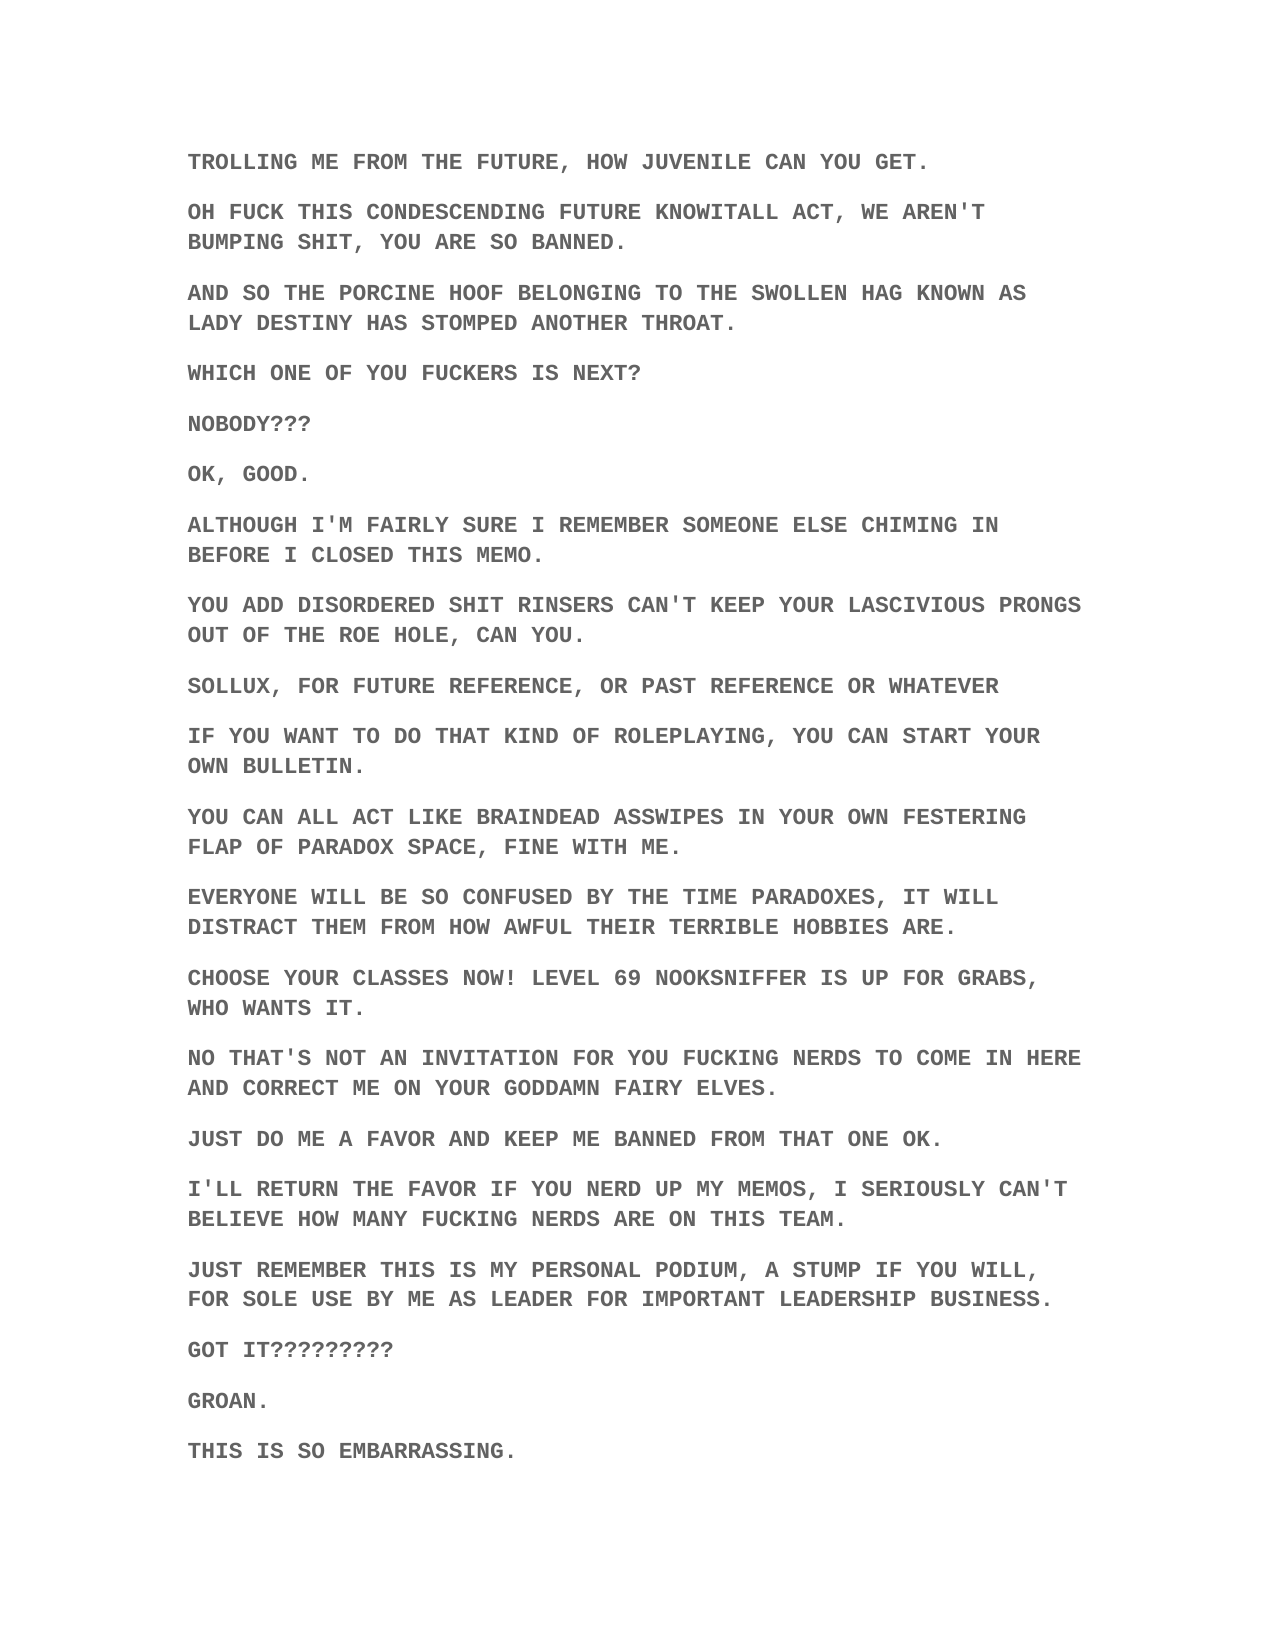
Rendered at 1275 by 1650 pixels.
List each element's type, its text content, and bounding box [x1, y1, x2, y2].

text JUST REMEMBER THIS IS MY PERSONAL PODIUM, A STUMP IF YOU WILL, FOR SOLE USE BY ME AS LEADER FOR IMPORTANT LEADERSHIP BUSINESS. [187, 1258, 1087, 1314]
text JUST DO ME A FAVOR AND KEEP ME BANNED FROM THAT ONE OK. [187, 1127, 1087, 1153]
text EVERYONE WILL BE SO CONFUSED BY THE TIME PARADOXES, IT WILL DISTRACT THEM FROM HOW AWFUL THEIR TERRIBLE HOBBIES ARE. [187, 886, 1087, 941]
text OH FUCK THIS CONDESCENDING FUTURE KNOWITALL ACT, WE AREN'T BUMPING SHIT, YOU ARE SO BANNED. [187, 201, 1087, 256]
text NO THAT'S NOT AN INVITATION FOR YOU FUCKING NERDS TO COME IN HERE AND CORRECT ME ON YOUR GODDAMN FAIRY ELVES. [187, 1046, 1087, 1102]
text SOLLUX, FOR FUTURE REFERENCE, OR PAST REFERENCE OR WHATEVER [187, 674, 1087, 700]
text GOT IT????????? [187, 1338, 1087, 1364]
text ALTHOUGH I'M FAIRLY SURE I REMEMBER SOMEONE ELSE CHIMING IN BEFORE I CLOSED THIS MEMO. [187, 513, 1087, 569]
text THIS IS SO EMBARRASSING. [187, 1439, 1087, 1466]
text CHOOSE YOUR CLASSES NOW! LEVEL 69 NOOKSNIFFER IS UP FOR GRABS, WHO WANTS IT. [187, 966, 1087, 1022]
text YOU CAN ALL ACT LIKE BRAINDEAD ASSWIPES IN YOUR OWN FESTERING FLAP OF PARADOX SPACE, FINE WITH ME. [187, 805, 1087, 861]
text NOBODY??? [187, 412, 1087, 438]
text AND SO THE PORCINE HOOF BELONGING TO THE SWOLLEN HAG KNOWN AS LADY DESTINY HAS STOMPED ANOTHER THROAT. [187, 281, 1087, 337]
text OK, GOOD. [187, 463, 1087, 489]
text IF YOU WANT TO DO THAT KIND OF ROLEPLAYING, YOU CAN START YOUR OWN BULLETIN. [187, 725, 1087, 781]
text TROLLING ME FROM THE FUTURE, HOW JUVENILE CAN YOU GET. [187, 150, 1087, 176]
text YOU ADD DISORDERED SHIT RINSERS CAN'T KEEP YOUR LASCIVIOUS PRONGS OUT OF THE ROE HOLE, CAN YOU. [187, 594, 1087, 649]
text I'LL RETURN THE FAVOR IF YOU NERD UP MY MEMOS, I SERIOUSLY CAN'T BELIEVE HOW MANY FUCKING NERDS ARE ON THIS TEAM. [187, 1177, 1087, 1233]
text GROAN. [187, 1389, 1087, 1415]
text WHICH ONE OF YOU FUCKERS IS NEXT? [187, 361, 1087, 387]
